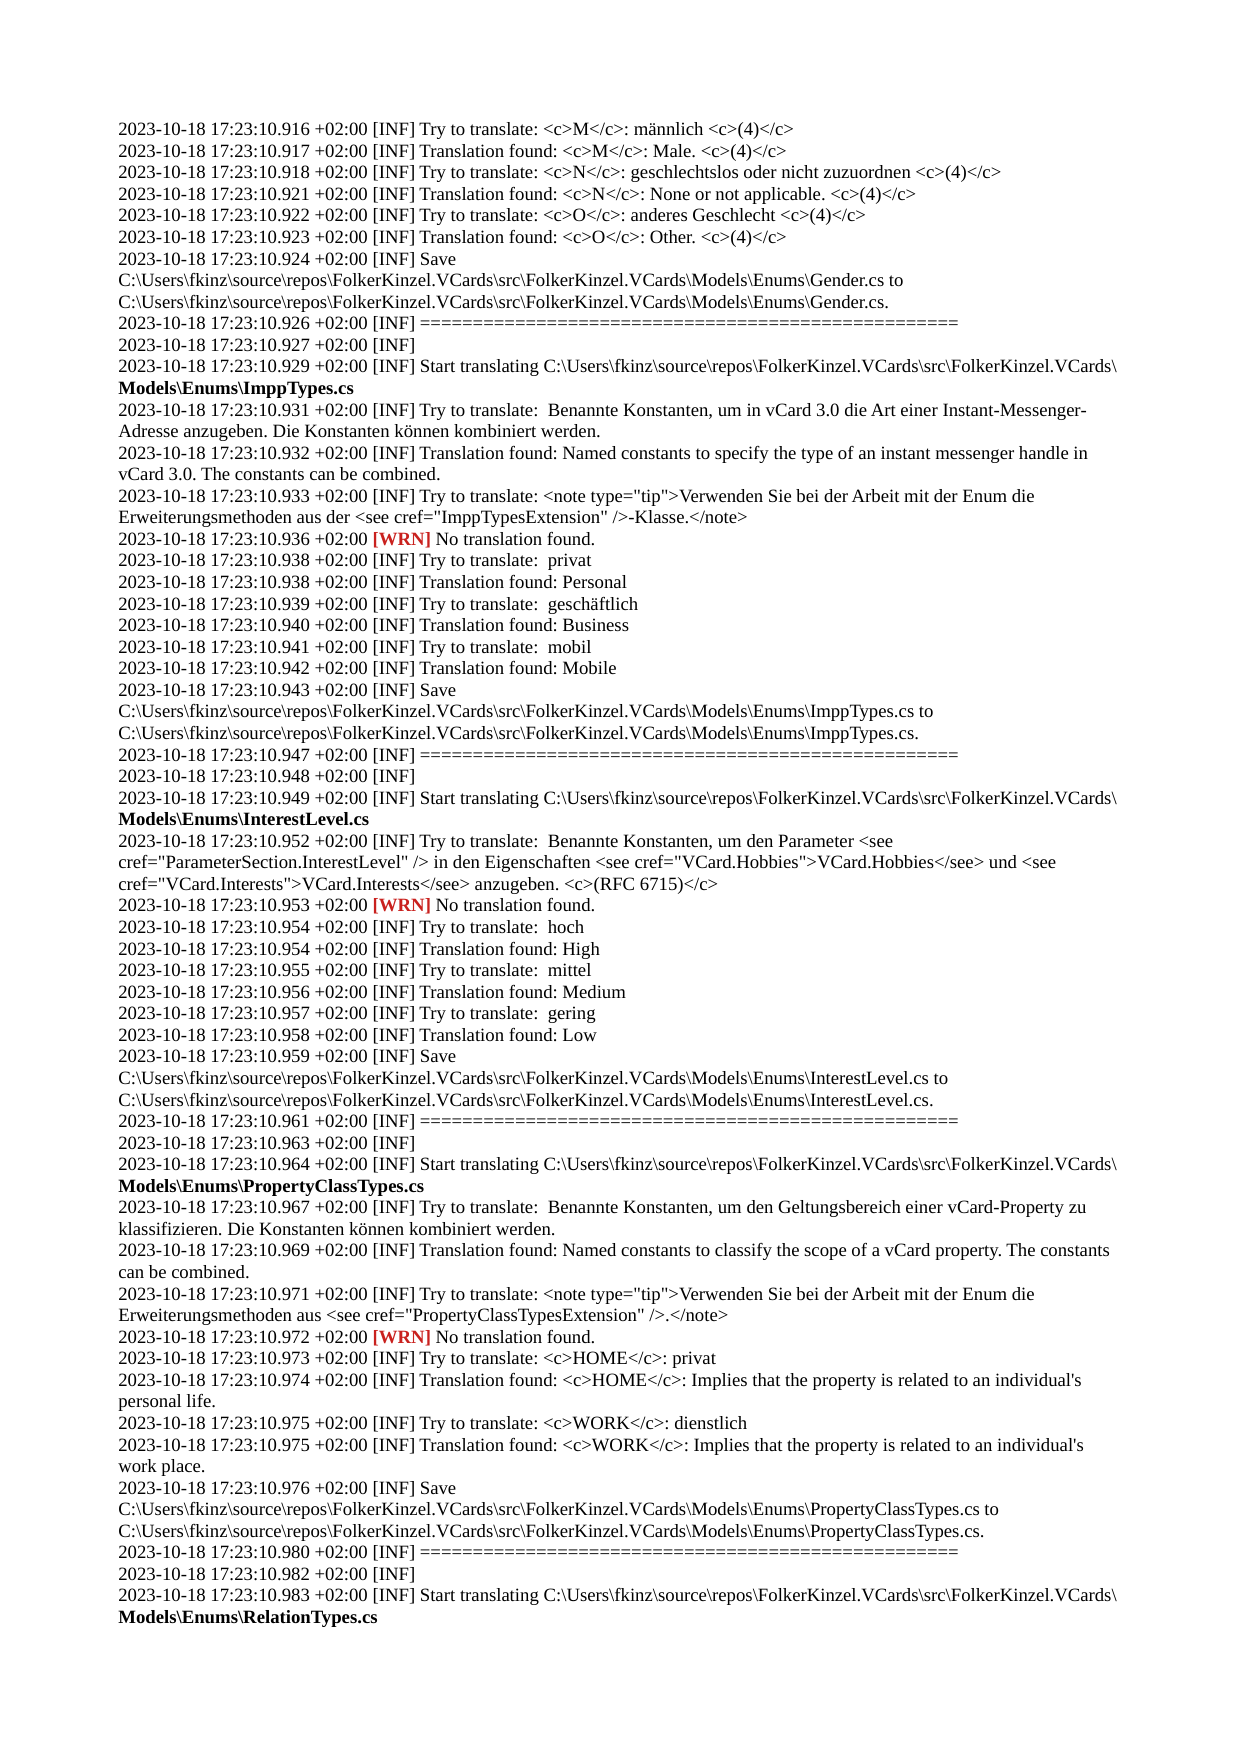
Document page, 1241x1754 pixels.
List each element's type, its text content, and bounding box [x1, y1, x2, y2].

text 2023-10-18 17:23:10.975 +02:00 [INF] Translation found: <c>WORK</c>: Implies that the property is related to an individual's work place. [118, 1433, 1122, 1477]
text 2023-10-18 17:23:10.963 +02:00 [INF] [118, 1132, 1122, 1153]
text 2023-10-18 17:23:10.938 +02:00 [INF] Translation found: Personal [118, 571, 1122, 592]
text 2023-10-18 17:23:10.916 +02:00 [INF] Try to translate: <c>M</c>: männlich <c>(4)</c> [118, 118, 1122, 140]
text 2023-10-18 17:23:10.961 +02:00 [INF] =================================================== [118, 1110, 1122, 1132]
text 2023-10-18 17:23:10.983 +02:00 [INF] Start translating C:\Users\fkinz\source\repos\FolkerKinzel.VCards\src\FolkerKinzel.VCards\Models\Enums\RelationTypes.cs [118, 1584, 1122, 1627]
text 2023-10-18 17:23:10.947 +02:00 [INF] =================================================== [118, 743, 1122, 765]
text 2023-10-18 17:23:10.957 +02:00 [INF] Try to translate: gering [118, 1002, 1122, 1024]
text 2023-10-18 17:23:10.967 +02:00 [INF] Try to translate: Benannte Konstanten, um den Geltungsbereich einer vCard-Property zu klassifizieren. Die Konstanten können kombiniert werden. [118, 1196, 1122, 1239]
text 2023-10-18 17:23:10.974 +02:00 [INF] Translation found: <c>HOME</c>: Implies that the property is related to an individual's personal life. [118, 1369, 1122, 1412]
text 2023-10-18 17:23:10.969 +02:00 [INF] Translation found: Named constants to classify the scope of a vCard property. The constants can be combined. [118, 1239, 1122, 1282]
text 2023-10-18 17:23:10.924 +02:00 [INF] Save C:\Users\fkinz\source\repos\FolkerKinzel.VCards\src\FolkerKinzel.VCards\Models\Enums\Gender.cs to C:\Users\fkinz\source\repos\FolkerKinzel.VCards\src\FolkerKinzel.VCards\Models\Enums\Gender.cs. [118, 247, 1122, 312]
text 2023-10-18 17:23:10.923 +02:00 [INF] Translation found: <c>O</c>: Other. <c>(4)</c> [118, 226, 1122, 247]
text 2023-10-18 17:23:10.943 +02:00 [INF] Save C:\Users\fkinz\source\repos\FolkerKinzel.VCards\src\FolkerKinzel.VCards\Models\Enums\ImppTypes.cs to C:\Users\fkinz\source\repos\FolkerKinzel.VCards\src\FolkerKinzel.VCards\Models\Enums\ImppTypes.cs. [118, 679, 1122, 743]
text 2023-10-18 17:23:10.929 +02:00 [INF] Start translating C:\Users\fkinz\source\repos\FolkerKinzel.VCards\src\FolkerKinzel.VCards\Models\Enums\ImppTypes.cs [118, 355, 1122, 398]
text 2023-10-18 17:23:10.972 +02:00 [WRN] No translation found. [118, 1326, 1122, 1347]
text 2023-10-18 17:23:10.976 +02:00 [INF] Save C:\Users\fkinz\source\repos\FolkerKinzel.VCards\src\FolkerKinzel.VCards\Models\Enums\PropertyClassTypes.cs to C:\Users\fkinz\source\repos\FolkerKinzel.VCards\src\FolkerKinzel.VCards\Models\Enums\PropertyClassTypes.cs. [118, 1477, 1122, 1541]
text 2023-10-18 17:23:10.956 +02:00 [INF] Translation found: Medium [118, 981, 1122, 1002]
text 2023-10-18 17:23:10.975 +02:00 [INF] Try to translate: <c>WORK</c>: dienstlich [118, 1412, 1122, 1433]
text 2023-10-18 17:23:10.942 +02:00 [INF] Translation found: Mobile [118, 657, 1122, 679]
text 2023-10-18 17:23:10.939 +02:00 [INF] Try to translate: geschäftlich [118, 592, 1122, 614]
text 2023-10-18 17:23:10.921 +02:00 [INF] Translation found: <c>N</c>: None or not applicable. <c>(4)</c> [118, 183, 1122, 204]
text 2023-10-18 17:23:10.931 +02:00 [INF] Try to translate: Benannte Konstanten, um in vCard 3.0 die Art einer Instant-Messenger-Adresse anzugeben. Die Konstanten können kombiniert werden. [118, 398, 1122, 442]
text 2023-10-18 17:23:10.954 +02:00 [INF] Translation found: High [118, 937, 1122, 959]
text 2023-10-18 17:23:10.971 +02:00 [INF] Try to translate: <note type="tip">Verwenden Sie bei der Arbeit mit der Enum die Erweiterungsmethoden aus <see cref="PropertyClassTypesExtension" />.</note> [118, 1282, 1122, 1326]
text 2023-10-18 17:23:10.958 +02:00 [INF] Translation found: Low [118, 1024, 1122, 1045]
text 2023-10-18 17:23:10.941 +02:00 [INF] Try to translate: mobil [118, 636, 1122, 657]
text 2023-10-18 17:23:10.959 +02:00 [INF] Save C:\Users\fkinz\source\repos\FolkerKinzel.VCards\src\FolkerKinzel.VCards\Models\Enums\InterestLevel.cs to C:\Users\fkinz\source\repos\FolkerKinzel.VCards\src\FolkerKinzel.VCards\Models\Enums\InterestLevel.cs. [118, 1045, 1122, 1110]
text 2023-10-18 17:23:10.927 +02:00 [INF] [118, 334, 1122, 355]
text 2023-10-18 17:23:10.932 +02:00 [INF] Translation found: Named constants to specify the type of an instant messenger handle in vCard 3.0. The constants can be combined. [118, 442, 1122, 485]
text 2023-10-18 17:23:10.948 +02:00 [INF] [118, 765, 1122, 787]
text 2023-10-18 17:23:10.980 +02:00 [INF] =================================================== [118, 1541, 1122, 1563]
text 2023-10-18 17:23:10.953 +02:00 [WRN] No translation found. [118, 894, 1122, 916]
text 2023-10-18 17:23:10.964 +02:00 [INF] Start translating C:\Users\fkinz\source\repos\FolkerKinzel.VCards\src\FolkerKinzel.VCards\Models\Enums\PropertyClassTypes.cs [118, 1153, 1122, 1196]
text 2023-10-18 17:23:10.940 +02:00 [INF] Translation found: Business [118, 614, 1122, 636]
text 2023-10-18 17:23:10.952 +02:00 [INF] Try to translate: Benannte Konstanten, um den Parameter <see cref="ParameterSection.InterestLevel" /> in den Eigenschaften <see cref="VCard.Hobbies">VCard.Hobbies</see> und <see cref="VCard.Interests">VCard.Interests</see> anzugeben. <c>(RFC 6715)</c> [118, 830, 1122, 894]
text 2023-10-18 17:23:10.954 +02:00 [INF] Try to translate: hoch [118, 916, 1122, 937]
text 2023-10-18 17:23:10.936 +02:00 [WRN] No translation found. [118, 528, 1122, 549]
text 2023-10-18 17:23:10.917 +02:00 [INF] Translation found: <c>M</c>: Male. <c>(4)</c> [118, 140, 1122, 161]
text 2023-10-18 17:23:10.926 +02:00 [INF] =================================================== [118, 312, 1122, 334]
text 2023-10-18 17:23:10.922 +02:00 [INF] Try to translate: <c>O</c>: anderes Geschlecht <c>(4)</c> [118, 204, 1122, 226]
text 2023-10-18 17:23:10.918 +02:00 [INF] Try to translate: <c>N</c>: geschlechtslos oder nicht zuzuordnen <c>(4)</c> [118, 161, 1122, 183]
text 2023-10-18 17:23:10.949 +02:00 [INF] Start translating C:\Users\fkinz\source\repos\FolkerKinzel.VCards\src\FolkerKinzel.VCards\Models\Enums\InterestLevel.cs [118, 787, 1122, 830]
text 2023-10-18 17:23:10.933 +02:00 [INF] Try to translate: <note type="tip">Verwenden Sie bei der Arbeit mit der Enum die Erweiterungsmethoden aus der <see cref="ImppTypesExtension" />-Klasse.</note> [118, 485, 1122, 528]
text 2023-10-18 17:23:10.973 +02:00 [INF] Try to translate: <c>HOME</c>: privat [118, 1347, 1122, 1369]
text 2023-10-18 17:23:10.955 +02:00 [INF] Try to translate: mittel [118, 959, 1122, 981]
text 2023-10-18 17:23:10.938 +02:00 [INF] Try to translate: privat [118, 549, 1122, 571]
text 2023-10-18 17:23:10.982 +02:00 [INF] [118, 1563, 1122, 1584]
